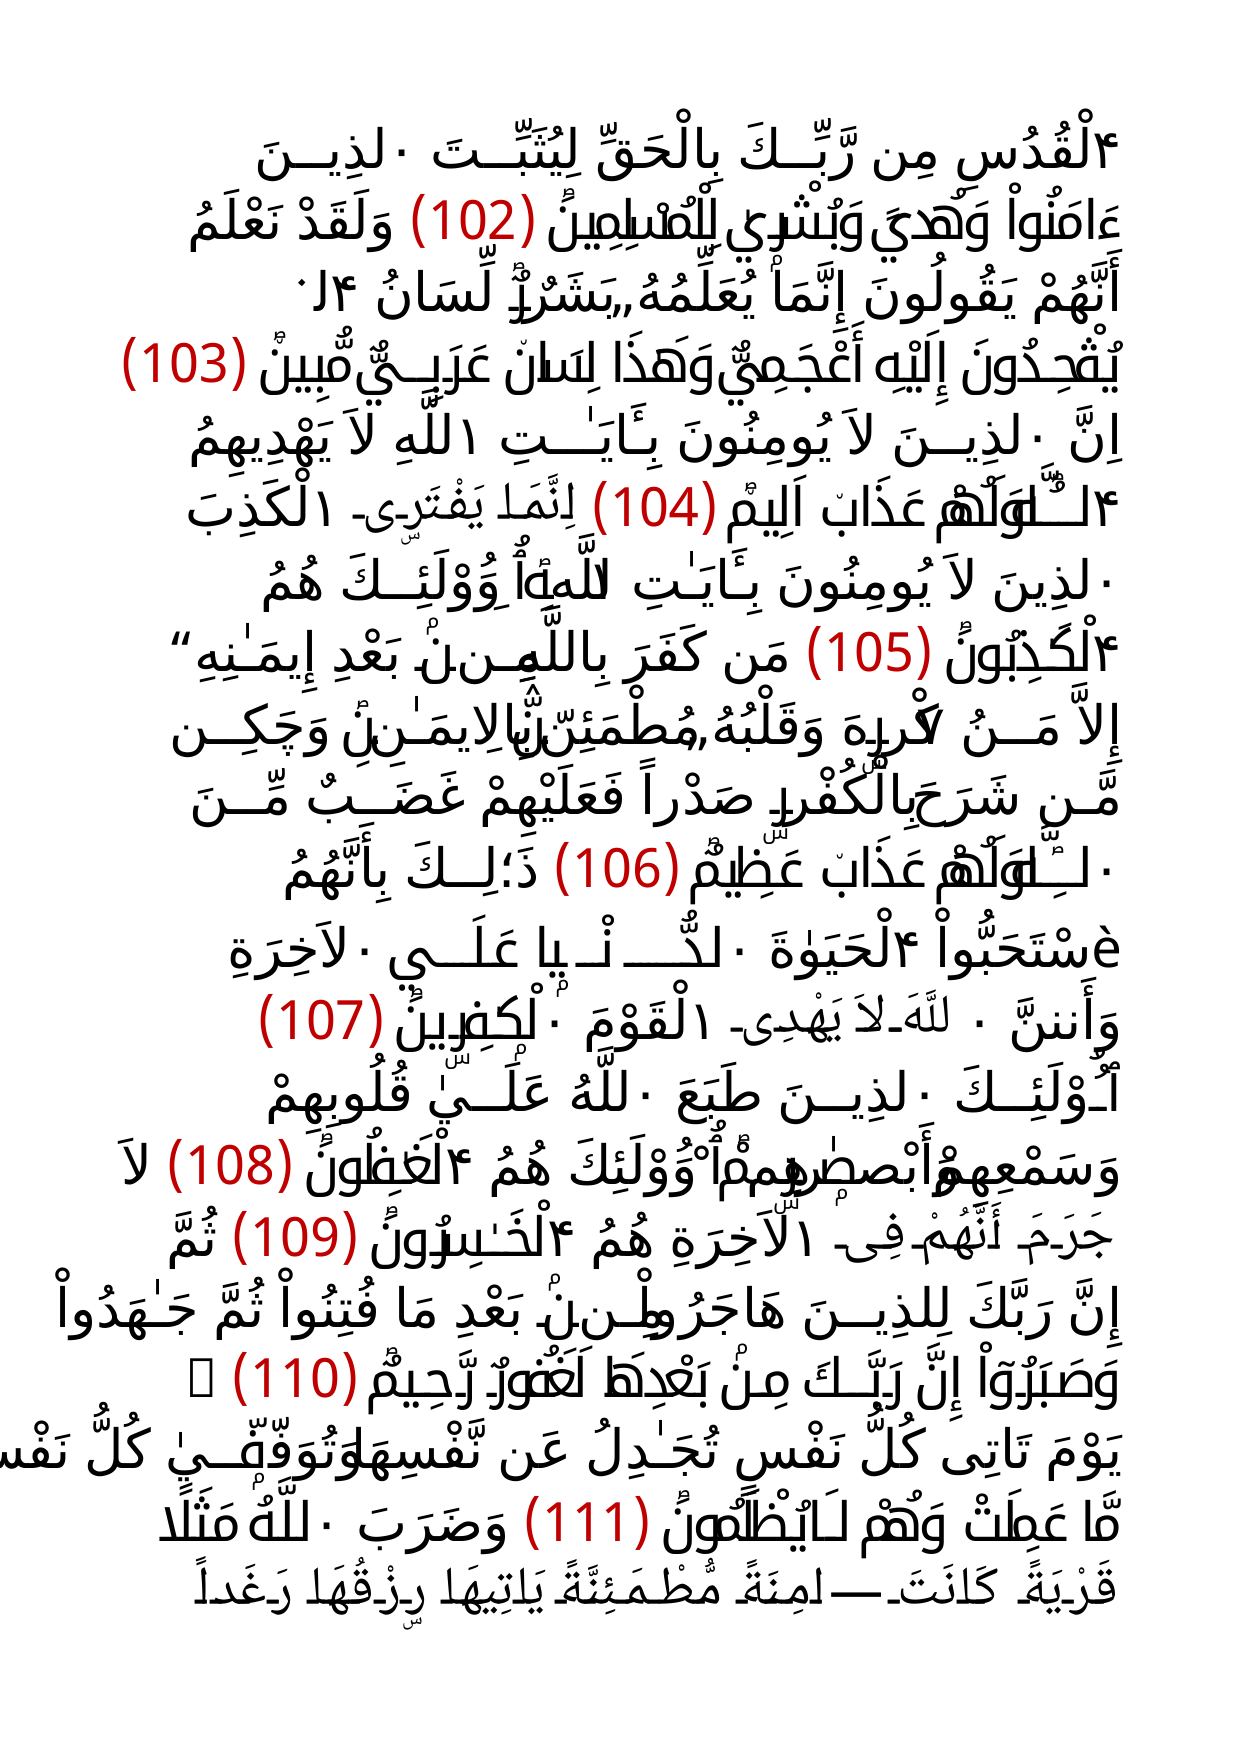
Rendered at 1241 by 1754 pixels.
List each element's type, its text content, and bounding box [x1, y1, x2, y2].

text وَلَيُبَيِّنَــنَّ لَكُمْ يَوْمَ ۰لْقِيَـٰمَةِ مَا كُنتُمْ فِيهِ تَخْتَلِفُونَؐ (92) وَلَوْ شَآءَ ۰للَّهُ لَجَعَلَكُمُ; ٱُمَّةً وَ؛حِدَةًؐ وَچَكِنْ يُّضِلُّ مَنْ يَّشَآءُ وَيَهْدِى مَـنْ يَّشَآءُؐ وَلَتُسْـَٔلُــنَّ عَمَّا كُنتُمْ تَعْمَلُونَؐ (93) وَلاَ تَتَّخِذُوٓاْ أَيْمَـٰنَكُمْ دَخَلَۢا بَيْنَكُمْ فَتَزۣلَّ قَدَمٛ بَعْدَ ثُبُوتِهَا وَتَذُوقُواْ ۴لسُّوٓءَ بِمَا صَدَدتُّمْ عَــن سَبِيـلِ ۱للَّهِ وَلَكُمْ عَذَاببب٘ عَظِيمٌؐ (94) وَلاَ تَشْتَرُواْ بِعَهْدِ ۱للَّهِ ثَمَناً قَلِيلٗؐا اِنَّمَا عِندَ ۰للَّهِ هُوَ خَيْرٌ لَّكُمُ; إِن كُنتُمْ تَعْلَمُونَؐ (95) مَا عِندَكُمْ يَنفَدُؐ وَمَا عِندَ ۰للَّهِ بَاقٍؐ وَڤَيَجْزۣيَــنَّ ۰لذِيــنَ صَبَرُوٓاْ أَجْرَهُم بِأَحْسَـنِ مَا كَانُواْ يَعْمَلُونَؐ (96) مَــنْ عَمِــلَ صَـٰڤِحاً مِّن ذَكَر۫ اَوُ ۷نثۭيٰ وَهُوَ مُومِــنٌ فَڤَنُحْيِيَنَّهُ„ حَيَوٰةً طَيِّبَةً وَڤَنَجْزۣيَنَّهُمُ; أَجْرَهُم بِأَحْسَـنِ مَا كَانُواْ يَعْمَلُونَؐ (97) ® فَإِذَا قَرَأْتَ ۰لْقُرْءَانَ فَاسْتَعِذْ بِاللَّهِ مِــنَ ۰لشَّيْطَـٰنِ ۱لرَّجِيمِؐ (98) إِنَّهُ„ لَيْــسَ لَهُ„ سُلْطَـٰــن٘ عَلَي ۰لذِيــنَ ءَامَنُواْ وَعَلَيٰ رَبِّهِمْ يَتَوَكَّلُونَؐ (99) إِنَّمَا سُلْطَـٰنُهُ„ عَلَــي ۰لذِينَ يَتَوَلَّوْنَهُ„ وَالذِينَ هُم بِهِ” مُشْرۣكُونَؐ (100) وَإِذَا بَدَّلْنَآ ءَايَةً مَّكَانَ ءَايَةٍ وَاللَّهُ أَعْلَمُ بِمَا يُنَزّۣلُ قَالُوٓاْ إِنَّمَآ أَنتَ مُفْتَرٙؐ بَلَ اَكْثَرُهُمْ لاَ يَعْلَمُونَؐ (101) قُلْ نَزَّلَهُ„ رُوحُ ۴لْقُدُسِ مِن رَّبِّــكَ بِالْحَقِّ لِيُثَبِّــتَ ۰لذِيــنَ ءَامَنُواْ وَهُديً وَبُشْرۭيٰ لِلْمُسْلِمِينَؐ (102) وَلَقَدْ نَعْلَمُ أَنَّهُمْ يَقُولُونَ إِنَّمَا يُعَلِّمُهُ„ بَشَرٌؐ لِّسَانُ ۴ﻟ﮲ يُڤْحِدُونَ إِلَيْهِ أَعْجَمِيٌّ وَهَـٰذَا لِسَان٘ عَرَبِــيٌّ مُّبِين٘ؐ (103) اِنَّ ۰لذِيــنَ لاَ يُومِنُونَ بِـَٔايَـٰــتِ ۱للَّهِ لاَ يَهْدِيهِمُ ۴للَّهُؐ وَلَهُمْ عَذَاب٘ اَلِيم٘ؐ (104) اِنَّمَا يَفْتَرۣى ۱لْكَذِبَ ۰لذِينَ لاَ يُومِنُونَ بِـَٔايَـٰتِ ۱للَّهِؐ وَٱُوْلَئِــكَ هُمُ ۴لْكَـٰذِبُونَؐ (105) مَن كَفَرَ بِاللَّهِ مِـنۢ بَعْدِ إِيمَـٰنِهِ“ إِلاَّ مَــنُ ۷كْرۣهَ وَقَلْبُهُ„ مُطْمَئِنّٛ بِالِايمَـٰنِؐ وَچَكِــن مَّـن شَرَحَ بِالْكُفْرۣ صَدْراً فَعَلَيْهِمْ غَضَــبٌ مِّــنَ ۰للَّهِؐ وَلَهُمْ عَذَاب٘ عَظِيمٌؐ (106) ذَ؛لِــكَ بِأَنَّهُمُ èسْتَحَبُّواْ ۴لْحَيَوٰةَ ۰لدُّنْيۭا عَلَــي ۰لاَخِرَةِ وَأَنننَّ ۰للَّهَ لاَ يَهْدِى ۱لْقَوْمَ ۰لْكۭـٰفِرۣينَؐ (107) ٱُوْلَئِــكَ ۰لذِيــنَ طَبَعَ ۰للَّهُ عَلَــيٰ قُلُوبِهِمْ وَسَمْعِهِمْ وَأَبْصۭـٰرۣهِمْؐ وَٱُوْلَئِكَ هُمُ ۴لْغَـٰفِلُونَؐ (108) لاَ جَرَمَ أَنَّهُمْ فِى ۱لاَخِرَةِ هُمُ ۴لْخَـٰسِرُونَؐ (109) ثُمَّ إِنَّ رَبَّكَ لِلذِيــنَ هَاجَرُواْ مِـنۢ بَعْدِ مَا فُتِنُواْ ثُمَّ جَـٰهَدُواْ وَصَبَرُوٓاْ إِنَّ رَبَّــكَ مِـنۢ بَعْدِهَا لَغَفُورٌ رَّحِيمٌؐ (110) © يَوْمَ تَاتِى كُلُّ نَفْسٍ تُجَـٰدِلُ عَن نَّفْسِهَا وَتُوَفّۭــيٰ كُلُّ نَفْسٍ مَّا عَمِلَتْ وَهُمْ لاَ يُظْلَمُونَؐ (111) وَضَرَبَ ۰للَّهُ مَثَلًا قَرْيَةً كَانَتَ —امِنَةً مُّطْمَئِنَّةً يَاتِيهَا رۣزْقُهَا رَغَداً مِّــن كُــلّۣ مَكَانٍ فَكَفَرَتْ بِأَنْعُمِ ۱للَّهِ فَأَذَاقَهَا ۰للَّهُ لِبَاسَ ۰لْجُوعِ وَالْخَوْفِ بِمَا كَانُواْ يَصْنَعُونَؐ (112) وَلَقَدْ جَآءَهُمْ رَسُولٌ مِّنْهُمْ فَكَذَّبُوهُ فَأَخَذَهُمُ ۴لْعَذَابُ وَهُمْ ظَـٰلِمُونَؐ (113) فَكُلُواْ مِمَّا رَزَقَكُمُ ۴للَّهُ حَچَلًا طَيِّباًؐ وَاشْكُرُواْ نِعْمَــتَ ۰للَّهِ إِننن كُنتُمُ; إِيَّاهُ تَعْبُدُونَؐ (114) إِنَّمَا حَرَّمَ عَلَيْكُمُ ۴لْمَيْتَةَ وَالدَّمَ وَلَحْمَ ۰لْخِنزۣيرۣ وَمَآ ٱُهِلَّ لِغَيْرۣ ۱للَّهِ بِهِؐ” فَمَــنُ ۶ضْطُرَّ غَيْرَ بَاغٍ وَلاَ عَادٍ فَإِنننَّ ۰للَّهَ غَفُورٌ رَّحِيمٌؐ (115) وَلاَ تَقُولُواْ لِمَا تَصِفُ أَلْسِنَتُكُمُ ۴لْكَذِبَ هَـٰذَا حَچَلٌ وَهَـٰذَا حَرَامٌ لِّتَفْتَرُواْ عَلَــي ۰للَّهِ ۱لْكَذِبببَؐ إِنَّ ۰لذِينَ يَفْتَرُونَ عَلَــي ۰للَّهِ ۱لْكَذِبببَ لاَ يُفْڤِحُونَؐ (116) مَتَـٰعٌ قَلِيلٌؐ وَلَهُمْ عَذَاب٘ اَلِيمٌؐ (117) وَعَلَــي ۰لذِيــنَ هَادُواْ حَرَّمْنَا مَا قَصَصْنَا عَلَيْكَ مِــن قَبْلُؐ وَمَا ظَلَمْنَـٰهُمْؐ وَچَكِــن كَانُوٓاْ أَنفُسَهُمْ يَظْلِمُونَؐ (118) ثُمَّ إِنَّ رَبَّــكَ لِلذِيــنَ عَمِلُواْ ۴لسُّوٓءَ بِجَهَـٰلَةٍ ثُمَّ تَابُواْ مِنۢ بَعْدِ ذَ؛لِكَ وَأَصْڤَحُوٓاْ إِنَّ رَبَّكَ مِنۢ بَعْدِهَا لَغَفُورٌ رَّحِيم٘ؐ (119) ® اِنَّ إِبْرَ؛هِيمَ كَانَ ٱُمَّةً قَانِتاً لِّلهِ حَنِيفاً وَلَمْ يَكُ مِنَ ۰لْمُشْرۣكِينَؐ (120) شَاكِراً لَأِّنْعُمِهِؐ 'جْتَبۭيٰهُ وَهَدۭيٰهُ إِلَيٰ صِرَ؛طٍ مُّسْتَقِيمٍؐ (121) وَءَاتَيْنَـٰهُ فِى ۱لدُّنْيۭا حَسَنَةًؐ وَإِنَّهُ„ فِى ۱لاَخِرَةِ لَمِــنَ ۰ڤصَّـٰڤِحِينَؐ (122) ثُمَّ أَوْحَيْنَآ إِلَيْــكَ أَنِ 'تَّبِعْ مِلَّةَ إِبْرَ؛هِيمَ حَنِيفاًؐ وَمَا كَانَ مِــنَ ۰لْمُشْرۣكِينَؐ (123) إِنَّمَا جُعِلَ ۰لسَّبْــتُ عَلَي ۰لذِينَ "خْتَلَفُواْ فِيهِؐ وَإِنَّ رَبَّــكَ ڤَيَحْكُمُ بَيْنَهُمْ يَوْمَ ۰لْقِيَـٰمَةِ فِيمَا كَانُواْ فِيهِ يَخْتَلِفُونَؐ (124) ۸دْعُ إِلَيٰ سَبِيلِ رَبِّــكَ بِالْحِكْمَةِ وَالْمَوْعِظَةِ ۱لْحَسَنَةِ وَجَـٰدِلْهُم بِالتِى هِيَ أَحْسَـنُؐ إِنَّ رَبَّــكَ هُوَ أَعْلَمُ بِمَــن ضَلَّ عَن سَبِيلِهِؐ” وَهُوَ أَعْلَمُ بِالْمُهْتَدِيـنَؐ (125) وَإِنْ عَاقَبْتُمْ فَعَاقِبُواْ بِمِثْــلۣ مَا عُوقِبْتُم بِهِؐ” وَلَـئِــن صَبَرْتُمْ لَهُوَ خَيْرٌ لِّلصَّـٰبِـرۣينَؐ (126) وَاصْبِرْؐ وَمَا صَبْرُكككَ إِلاَّ بِاللَّهِؐ وَلاَ تَحْزَنْ عَلَيْهِمْ وَلاَ تَــكُ فِى ضَيْقٍ مِّمَّا يَمْكُرُونَؐ (127) إِنننَّ ۰للَّهَ مَعَ ۰لذِينَ "تَّقَواْ وَّالذِيــنَ هُم مُّحْسِنُونَ (128) [118, 118, 1122, 1634]
